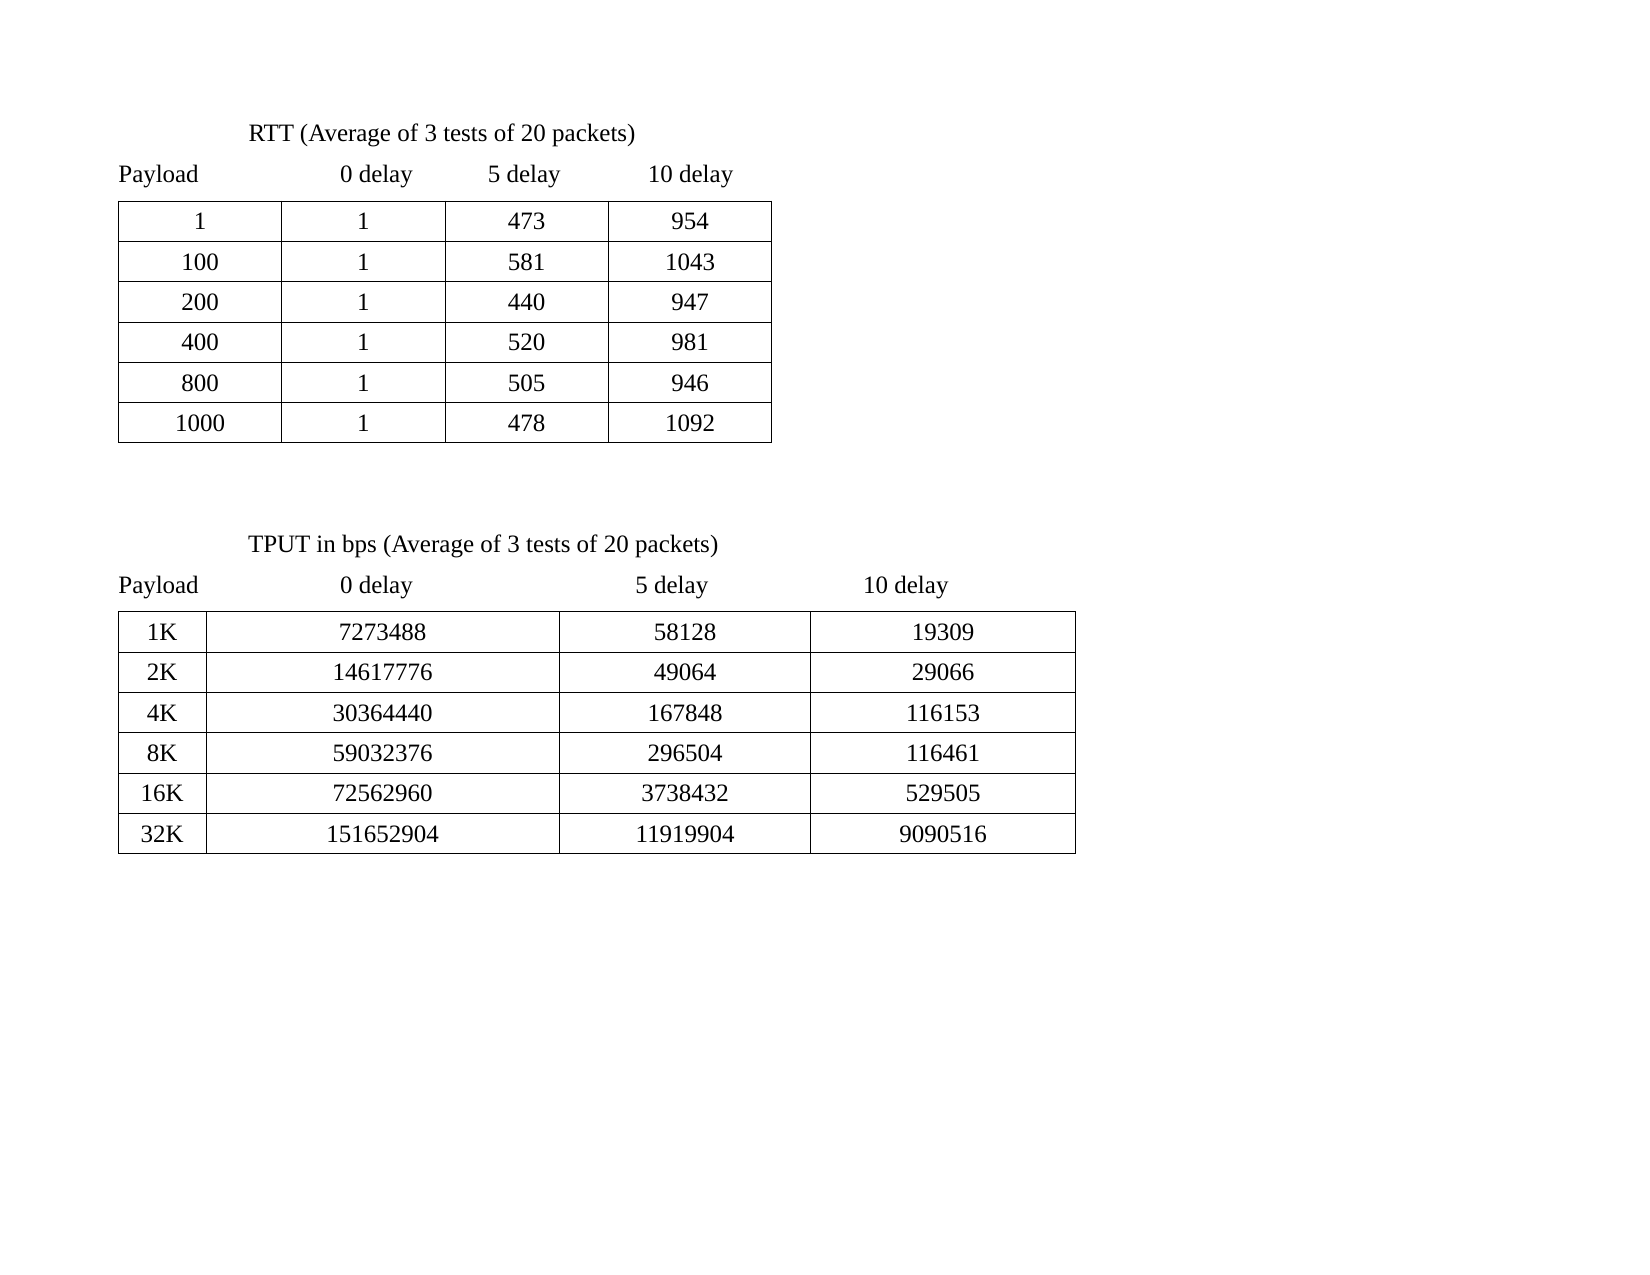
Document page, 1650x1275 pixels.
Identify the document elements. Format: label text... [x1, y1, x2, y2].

table_cell 440 [446, 282, 608, 322]
table_cell 505 [446, 363, 608, 402]
table_cell 1092 [609, 403, 771, 442]
text TPUT in bps (Average of 3 tests of 20 packets) [118, 529, 1532, 558]
table_cell 4K [119, 693, 206, 732]
table_cell 1000 [119, 403, 281, 442]
table_cell 100 [119, 242, 281, 281]
table_cell 981 [609, 323, 771, 362]
table_header 1 [119, 202, 281, 241]
table_cell 59032376 [207, 733, 559, 773]
table_cell 49064 [560, 653, 810, 692]
table_cell 16K [119, 774, 206, 813]
table_cell 9090516 [811, 814, 1075, 853]
table_header 7273488 [207, 612, 559, 652]
table_cell 116461 [811, 733, 1075, 773]
table_cell 1 [282, 242, 445, 281]
table_cell 520 [446, 323, 608, 362]
text Payload 0 delay 5 delay 10 delay [118, 159, 1532, 188]
table_cell 947 [609, 282, 771, 322]
table_cell 29066 [811, 653, 1075, 692]
table_cell 11919904 [560, 814, 810, 853]
table_header 954 [609, 202, 771, 241]
table_cell 1 [282, 363, 445, 402]
text RTT (Average of 3 tests of 20 packets) [118, 118, 1532, 147]
table_header 473 [446, 202, 608, 241]
table_cell 32K [119, 814, 206, 853]
table_cell 2K [119, 653, 206, 692]
table_cell 1 [282, 403, 445, 442]
table_cell 8K [119, 733, 206, 773]
table_cell 529505 [811, 774, 1075, 813]
table_cell 1 [282, 323, 445, 362]
table_cell 116153 [811, 693, 1075, 732]
table_cell 400 [119, 323, 281, 362]
table_cell 478 [446, 403, 608, 442]
table_header 19309 [811, 612, 1075, 652]
table_cell 3738432 [560, 774, 810, 813]
table_cell 581 [446, 242, 608, 281]
table_cell 296504 [560, 733, 810, 773]
table_cell 1 [282, 282, 445, 322]
text Payload 0 delay 5 delay 10 delay [118, 570, 1532, 599]
table_header 58128 [560, 612, 810, 652]
table_cell 151652904 [207, 814, 559, 853]
table_cell 800 [119, 363, 281, 402]
table_cell 14617776 [207, 653, 559, 692]
table_header 1K [119, 612, 206, 652]
table_cell 30364440 [207, 693, 559, 732]
table_cell 167848 [560, 693, 810, 732]
table_cell 946 [609, 363, 771, 402]
table_cell 200 [119, 282, 281, 322]
table_cell 1043 [609, 242, 771, 281]
table_cell 72562960 [207, 774, 559, 813]
table_header 1 [282, 202, 445, 241]
